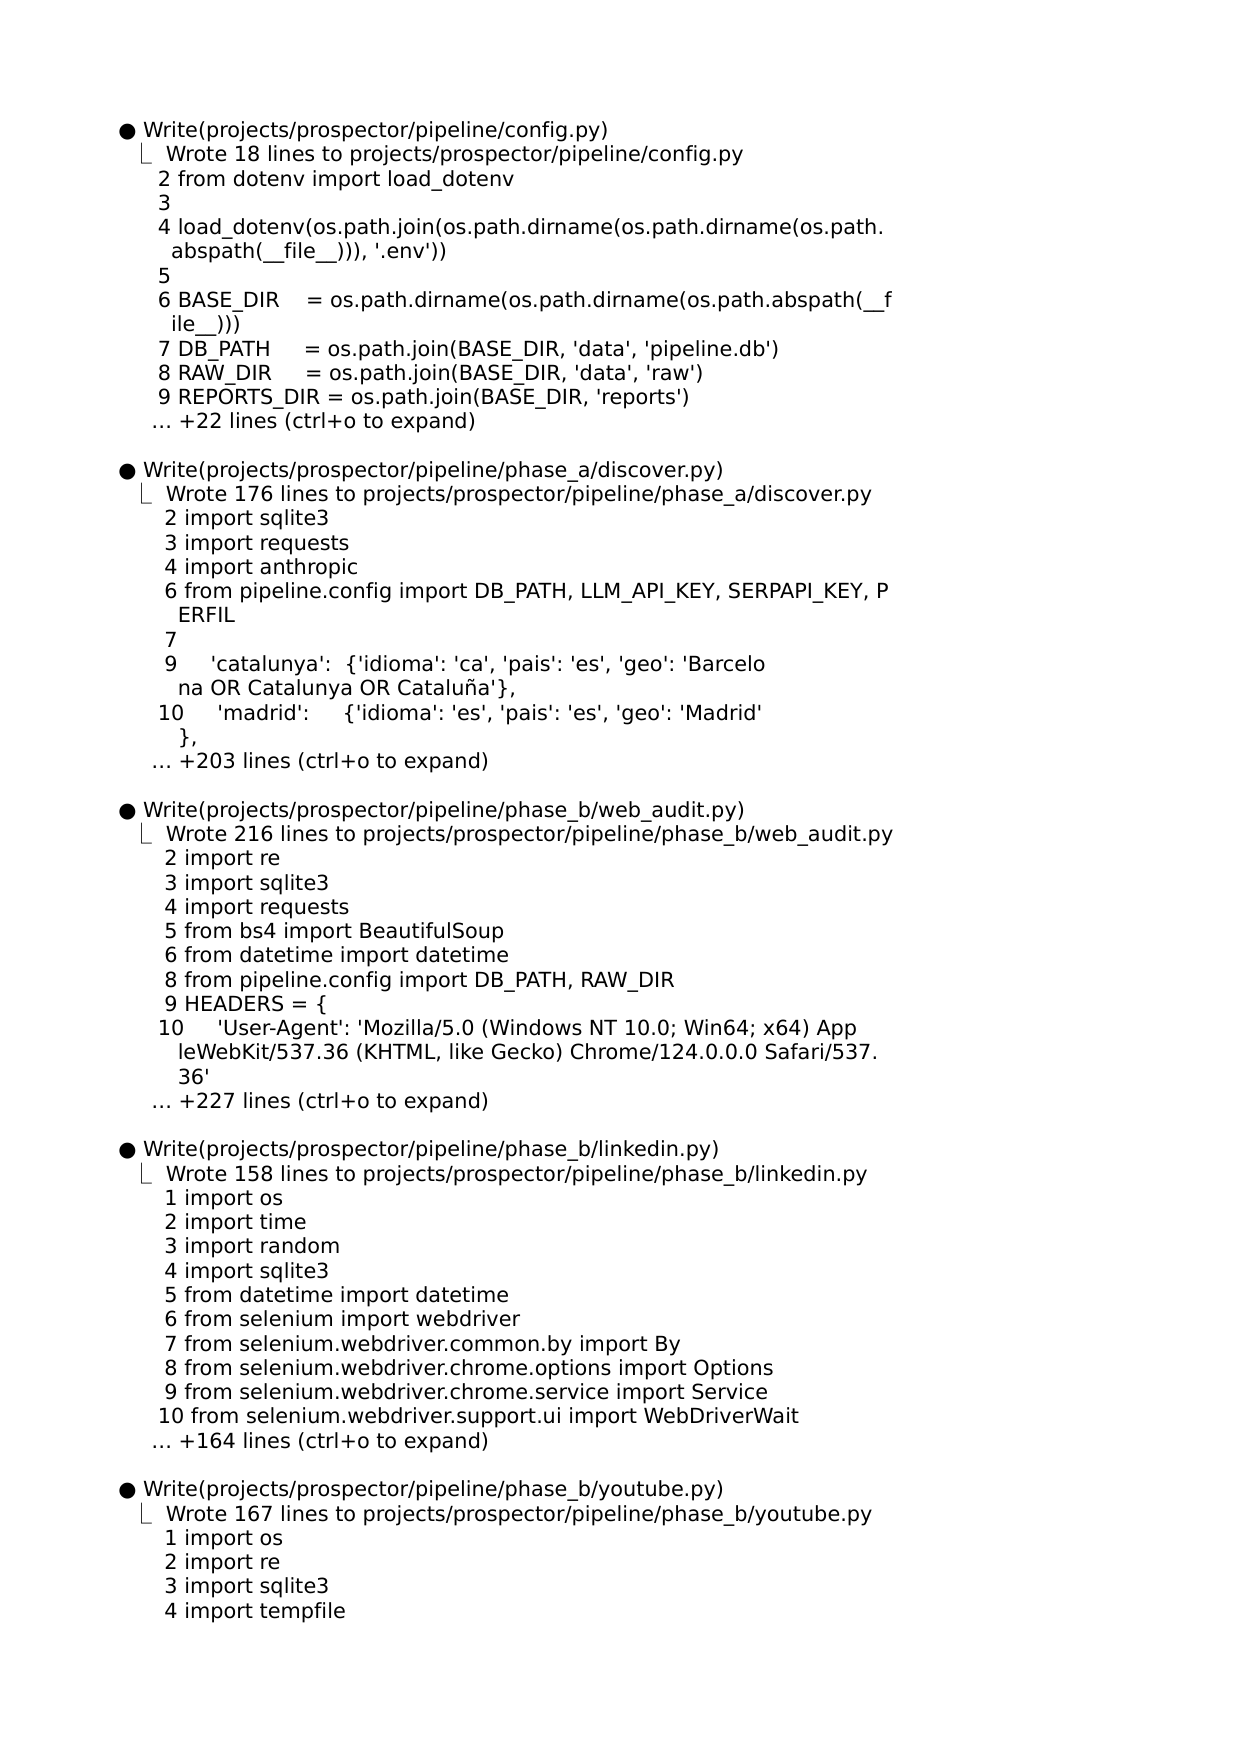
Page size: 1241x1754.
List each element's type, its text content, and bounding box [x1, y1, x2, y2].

text ⎿ Wrote 167 lines to projects/prospector/pipeline/phase_b/youtube.py [118, 1502, 1122, 1526]
text 4 import requests [118, 895, 1122, 919]
text ⎿ Wrote 158 lines to projects/prospector/pipeline/phase_b/linkedin.py [118, 1162, 1122, 1186]
text 10 from selenium.webdriver.support.ui import WebDriverWait [118, 1404, 1122, 1429]
text 1 import os [118, 1526, 1122, 1550]
text ile__))) [118, 312, 1122, 337]
text 9 REPORTS_DIR = os.path.join(BASE_DIR, 'reports') [118, 385, 1122, 409]
text 1 import os [118, 1186, 1122, 1210]
text ⎿ Wrote 216 lines to projects/prospector/pipeline/phase_b/web_audit.py [118, 822, 1122, 846]
text 3 import requests [118, 531, 1122, 555]
text 9 from selenium.webdriver.chrome.service import Service [118, 1380, 1122, 1404]
text 2 import time [118, 1210, 1122, 1234]
text … +22 lines (ctrl+o to expand) [118, 409, 1122, 434]
text … +227 lines (ctrl+o to expand) [118, 1089, 1122, 1113]
text }, [118, 725, 1122, 749]
text 9 HEADERS = { [118, 992, 1122, 1016]
text 4 import tempfile [118, 1599, 1122, 1623]
text 4 load_dotenv(os.path.join(os.path.dirname(os.path.dirname(os.path. [118, 215, 1122, 239]
text 4 import sqlite3 [118, 1259, 1122, 1283]
text 2 import re [118, 846, 1122, 871]
text 2 import re [118, 1550, 1122, 1574]
text ● Write(projects/prospector/pipeline/config.py) [118, 118, 1122, 142]
text ● Write(projects/prospector/pipeline/phase_a/discover.py) [118, 458, 1122, 482]
text … +164 lines (ctrl+o to expand) [118, 1429, 1122, 1453]
text 7 from selenium.webdriver.common.by import By [118, 1332, 1122, 1356]
text 6 from pipeline.config import DB_PATH, LLM_API_KEY, SERPAPI_KEY, P [118, 579, 1122, 603]
text 3 import random [118, 1234, 1122, 1259]
text 3 import sqlite3 [118, 871, 1122, 895]
text ● Write(projects/prospector/pipeline/phase_b/youtube.py) [118, 1477, 1122, 1502]
text 8 from selenium.webdriver.chrome.options import Options [118, 1356, 1122, 1380]
text leWebKit/537.36 (KHTML, like Gecko) Chrome/124.0.0.0 Safari/537. [118, 1040, 1122, 1065]
text 5 from bs4 import BeautifulSoup [118, 919, 1122, 943]
text 7 DB_PATH = os.path.join(BASE_DIR, 'data', 'pipeline.db') [118, 337, 1122, 361]
text 2 from dotenv import load_dotenv [118, 167, 1122, 191]
text 5 from datetime import datetime [118, 1283, 1122, 1307]
text 3 import sqlite3 [118, 1574, 1122, 1599]
text 10 'User-Agent': 'Mozilla/5.0 (Windows NT 10.0; Win64; x64) App [118, 1016, 1122, 1040]
text 3 [118, 191, 1122, 215]
text 10 'madrid': {'idioma': 'es', 'pais': 'es', 'geo': 'Madrid' [118, 701, 1122, 725]
text 2 import sqlite3 [118, 506, 1122, 531]
text 8 RAW_DIR = os.path.join(BASE_DIR, 'data', 'raw') [118, 361, 1122, 385]
text 5 [118, 264, 1122, 288]
text ERFIL [118, 603, 1122, 628]
text 6 from datetime import datetime [118, 943, 1122, 968]
text … +203 lines (ctrl+o to expand) [118, 749, 1122, 773]
text 9 'catalunya': {'idioma': 'ca', 'pais': 'es', 'geo': 'Barcelo [118, 652, 1122, 676]
text ● Write(projects/prospector/pipeline/phase_b/linkedin.py) [118, 1137, 1122, 1162]
text 4 import anthropic [118, 555, 1122, 579]
text 7 [118, 628, 1122, 652]
text 36' [118, 1065, 1122, 1089]
text na OR Catalunya OR Cataluña'}, [118, 676, 1122, 701]
text 6 from selenium import webdriver [118, 1307, 1122, 1332]
text ⎿ Wrote 18 lines to projects/prospector/pipeline/config.py [118, 142, 1122, 167]
text ● Write(projects/prospector/pipeline/phase_b/web_audit.py) [118, 798, 1122, 822]
text ⎿ Wrote 176 lines to projects/prospector/pipeline/phase_a/discover.py [118, 482, 1122, 506]
text 6 BASE_DIR = os.path.dirname(os.path.dirname(os.path.abspath(__f [118, 288, 1122, 312]
text abspath(__file__))), '.env')) [118, 239, 1122, 264]
text 8 from pipeline.config import DB_PATH, RAW_DIR [118, 968, 1122, 992]
